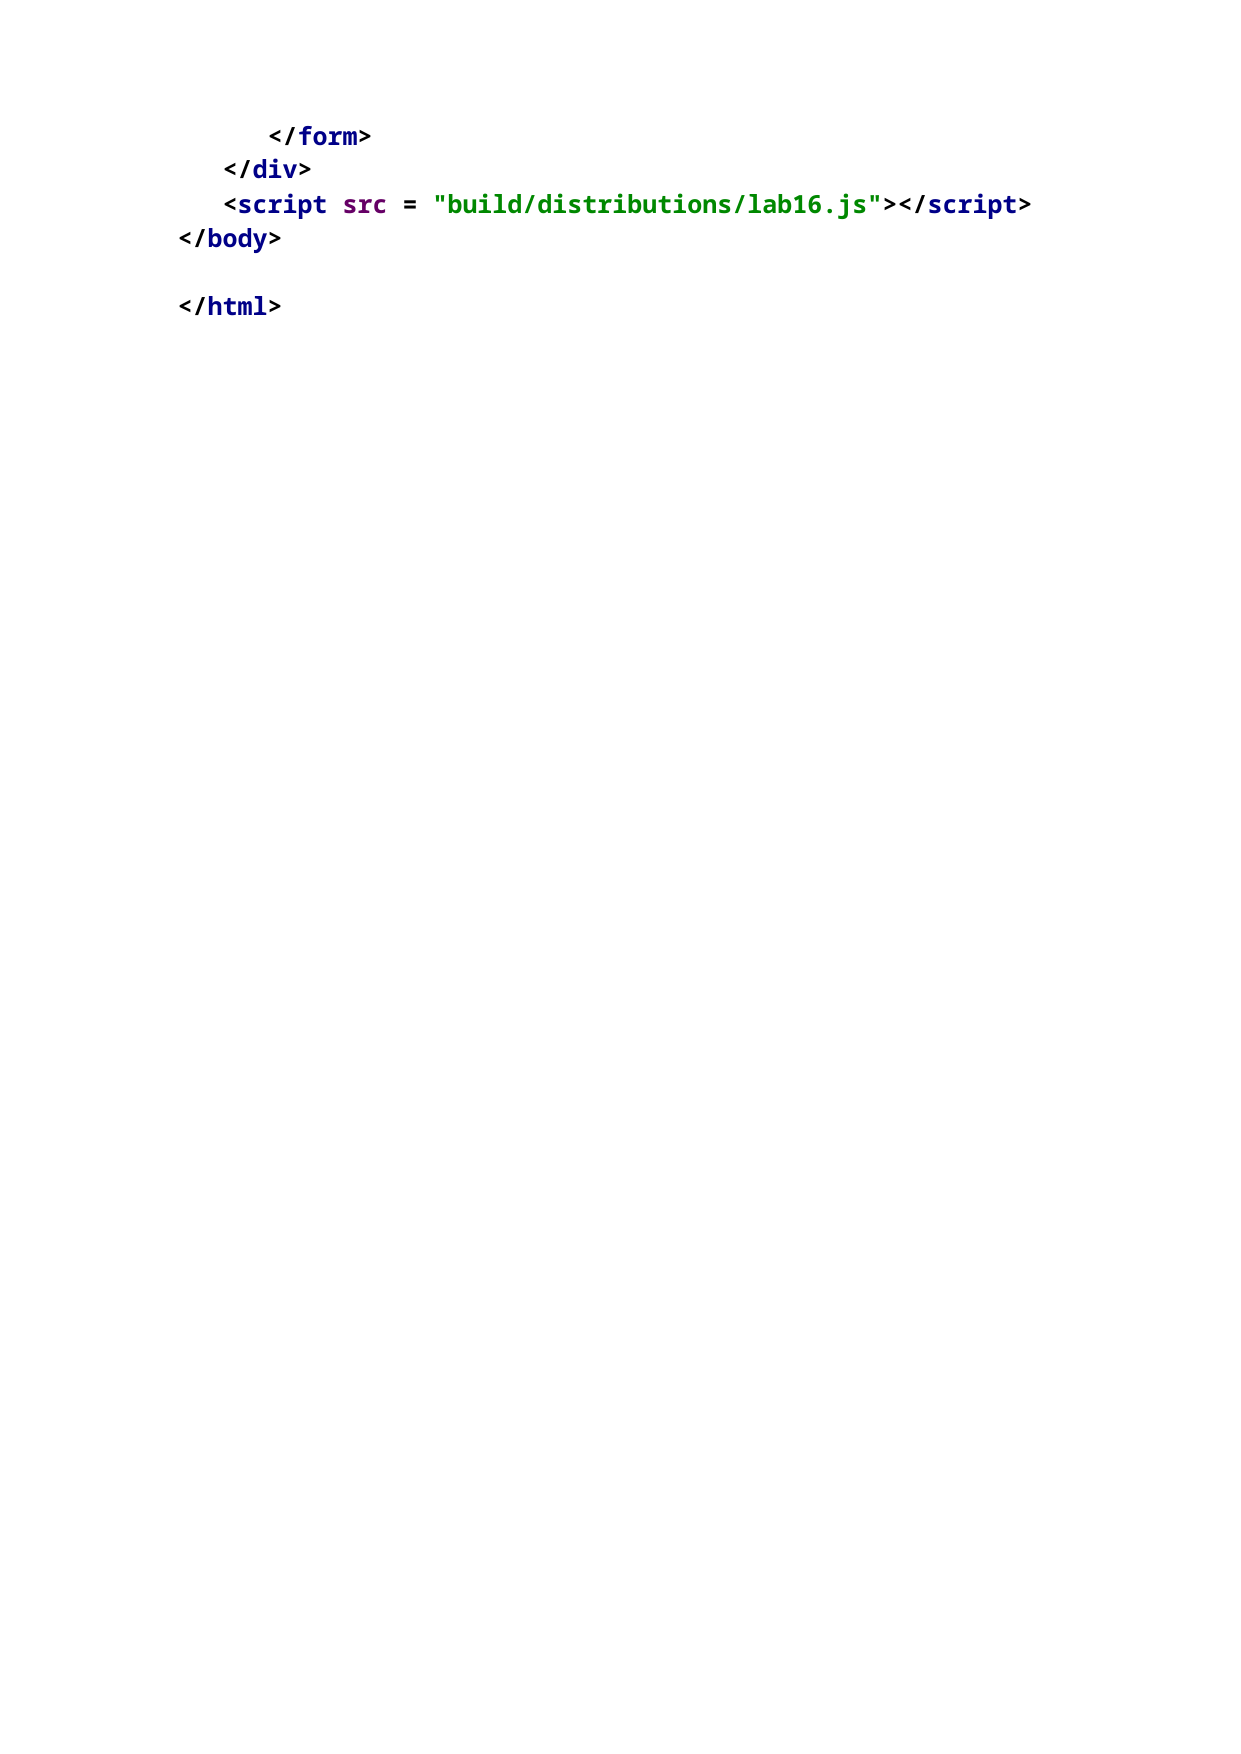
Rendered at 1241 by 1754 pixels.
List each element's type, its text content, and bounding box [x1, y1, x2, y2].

text </body> [177, 220, 1152, 254]
text </html> [177, 288, 1152, 322]
text </div> [177, 152, 1152, 186]
text </form> [177, 118, 1152, 152]
text <script src = "build/distributions/lab16.js"></script> [177, 186, 1152, 220]
